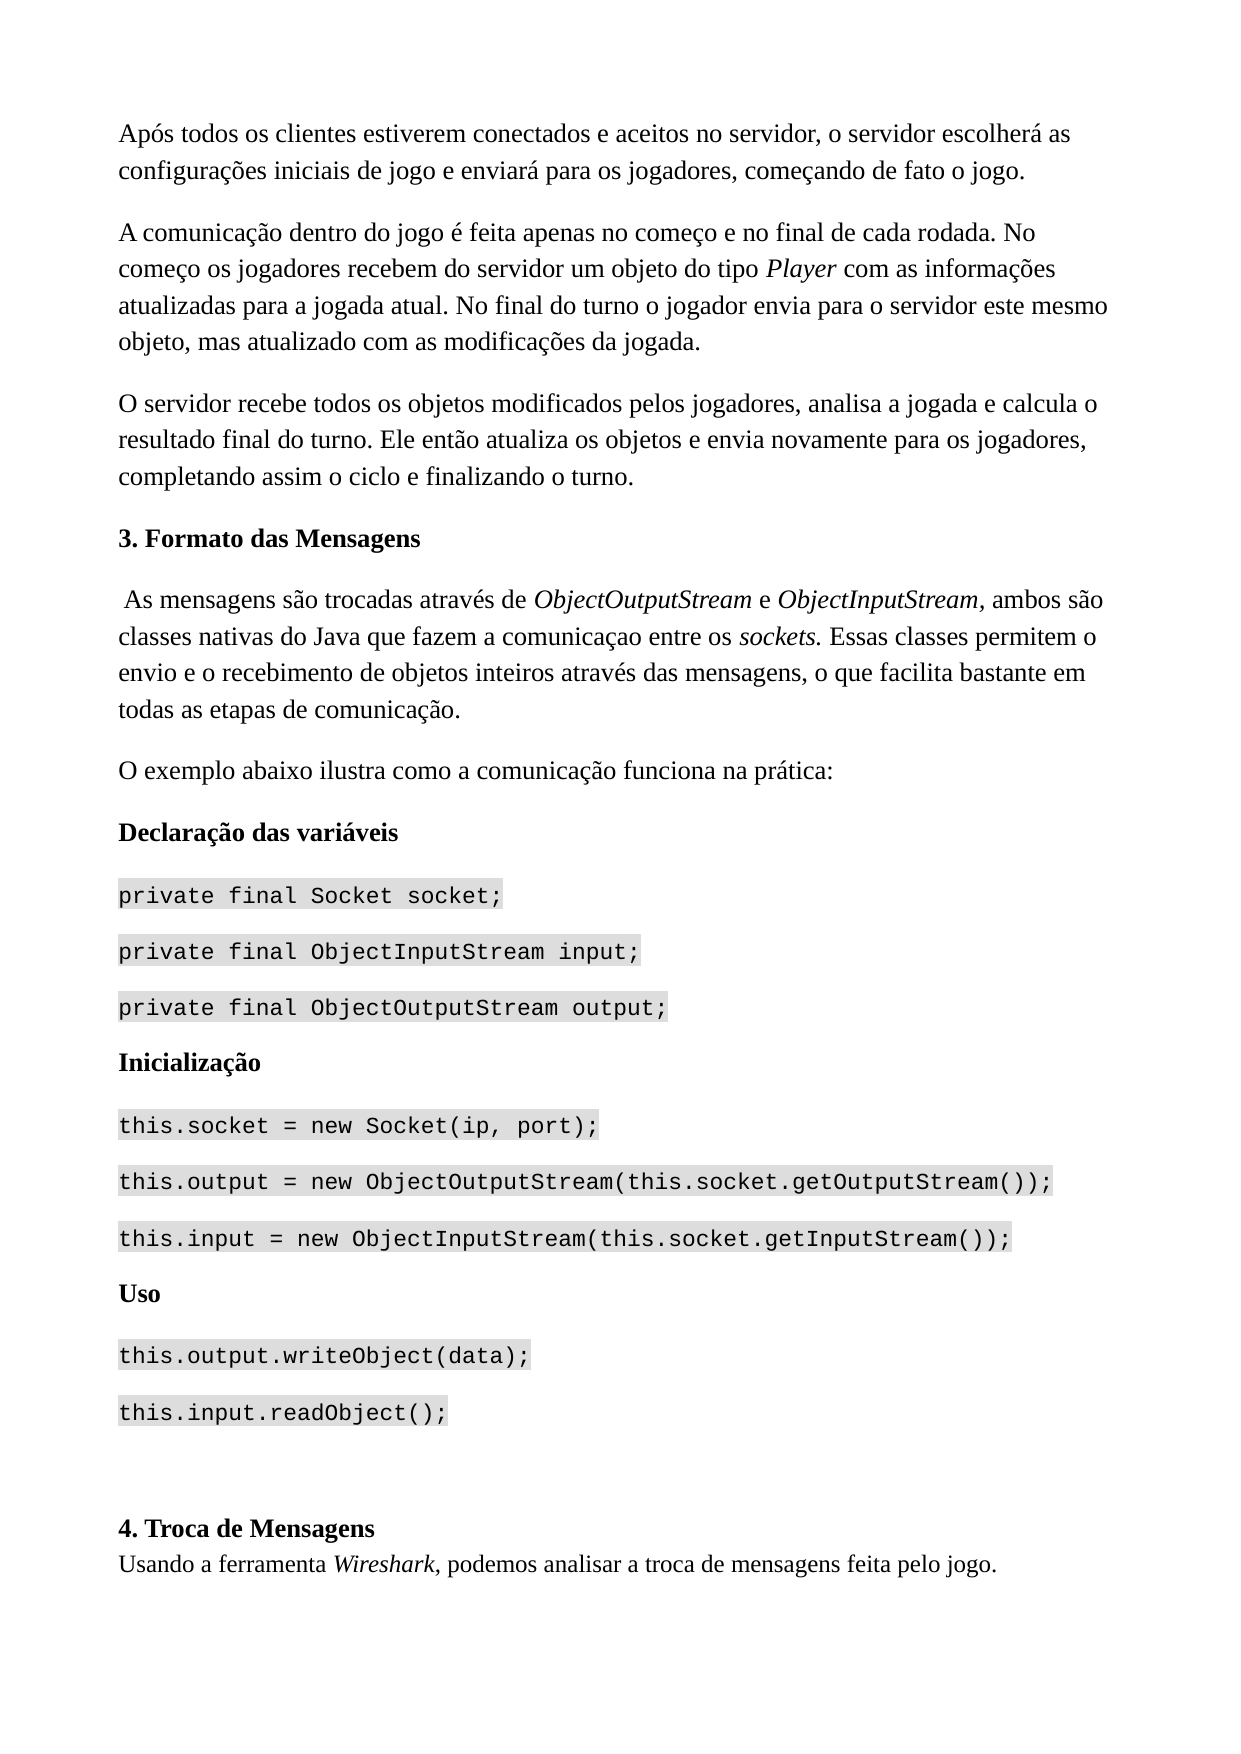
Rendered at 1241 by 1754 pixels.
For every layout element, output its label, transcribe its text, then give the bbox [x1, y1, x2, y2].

text 4. Troca de Mensagens Usando a ferramenta Wireshark, podemos analisar a troca de mensagens feita pelo jogo. [118, 1513, 1122, 1578]
text A comunicação dentro do jogo é feita apenas no começo e no final de cada rodada. No começo os jogadores recebem do servidor um objeto do tipo Player com as informações atualizadas para a jogada atual. No final do turno o jogador envia para o servidor este mesmo objeto, mas atualizado com as modificações da jogada. [118, 216, 1122, 356]
text Uso [118, 1277, 1122, 1308]
text this.output = new ObjectOutputStream(this.socket.getOutputStream()); [118, 1165, 1122, 1196]
text this.output.writeObject(data); [118, 1339, 1122, 1370]
text this.socket = new Socket(ip, port); [118, 1108, 1122, 1140]
text Inicialização [118, 1047, 1122, 1077]
text O exemplo abaixo ilustra como a comunicação funciona na prática: [118, 755, 1122, 786]
text Após todos os clientes estiverem conectados e aceitos no servidor, o servidor escolherá as configurações iniciais de jogo e enviará para os jogadores, começando de fato o jogo. [118, 118, 1122, 185]
text private final Socket socket; [118, 878, 1122, 909]
text private final ObjectOutputStream output; [118, 991, 1122, 1022]
text 3. Formato das Mensagens [118, 522, 1122, 553]
text this.input.readObject(); [118, 1395, 1122, 1426]
text this.input = new ObjectInputStream(this.socket.getInputStream()); [118, 1221, 1122, 1252]
text As mensagens são trocadas através de ObjectOutputStream e ObjectInputStream, ambos são classes nativas do Java que fazem a comunicaçao entre os sockets. Essas classes permitem o envio e o recebimento de objetos inteiros através das mensagens, o que facilita bastante em todas as etapas de comunicação. [118, 584, 1122, 724]
text Declaração das variáveis [118, 817, 1122, 847]
text private final ObjectInputStream input; [118, 934, 1122, 966]
text O servidor recebe todos os objetos modificados pelos jogadores, analisa a jogada e calcula o resultado final do turno. Ele então atualiza os objetos e envia novamente para os jogadores, completando assim o ciclo e finalizando o turno. [118, 387, 1122, 491]
